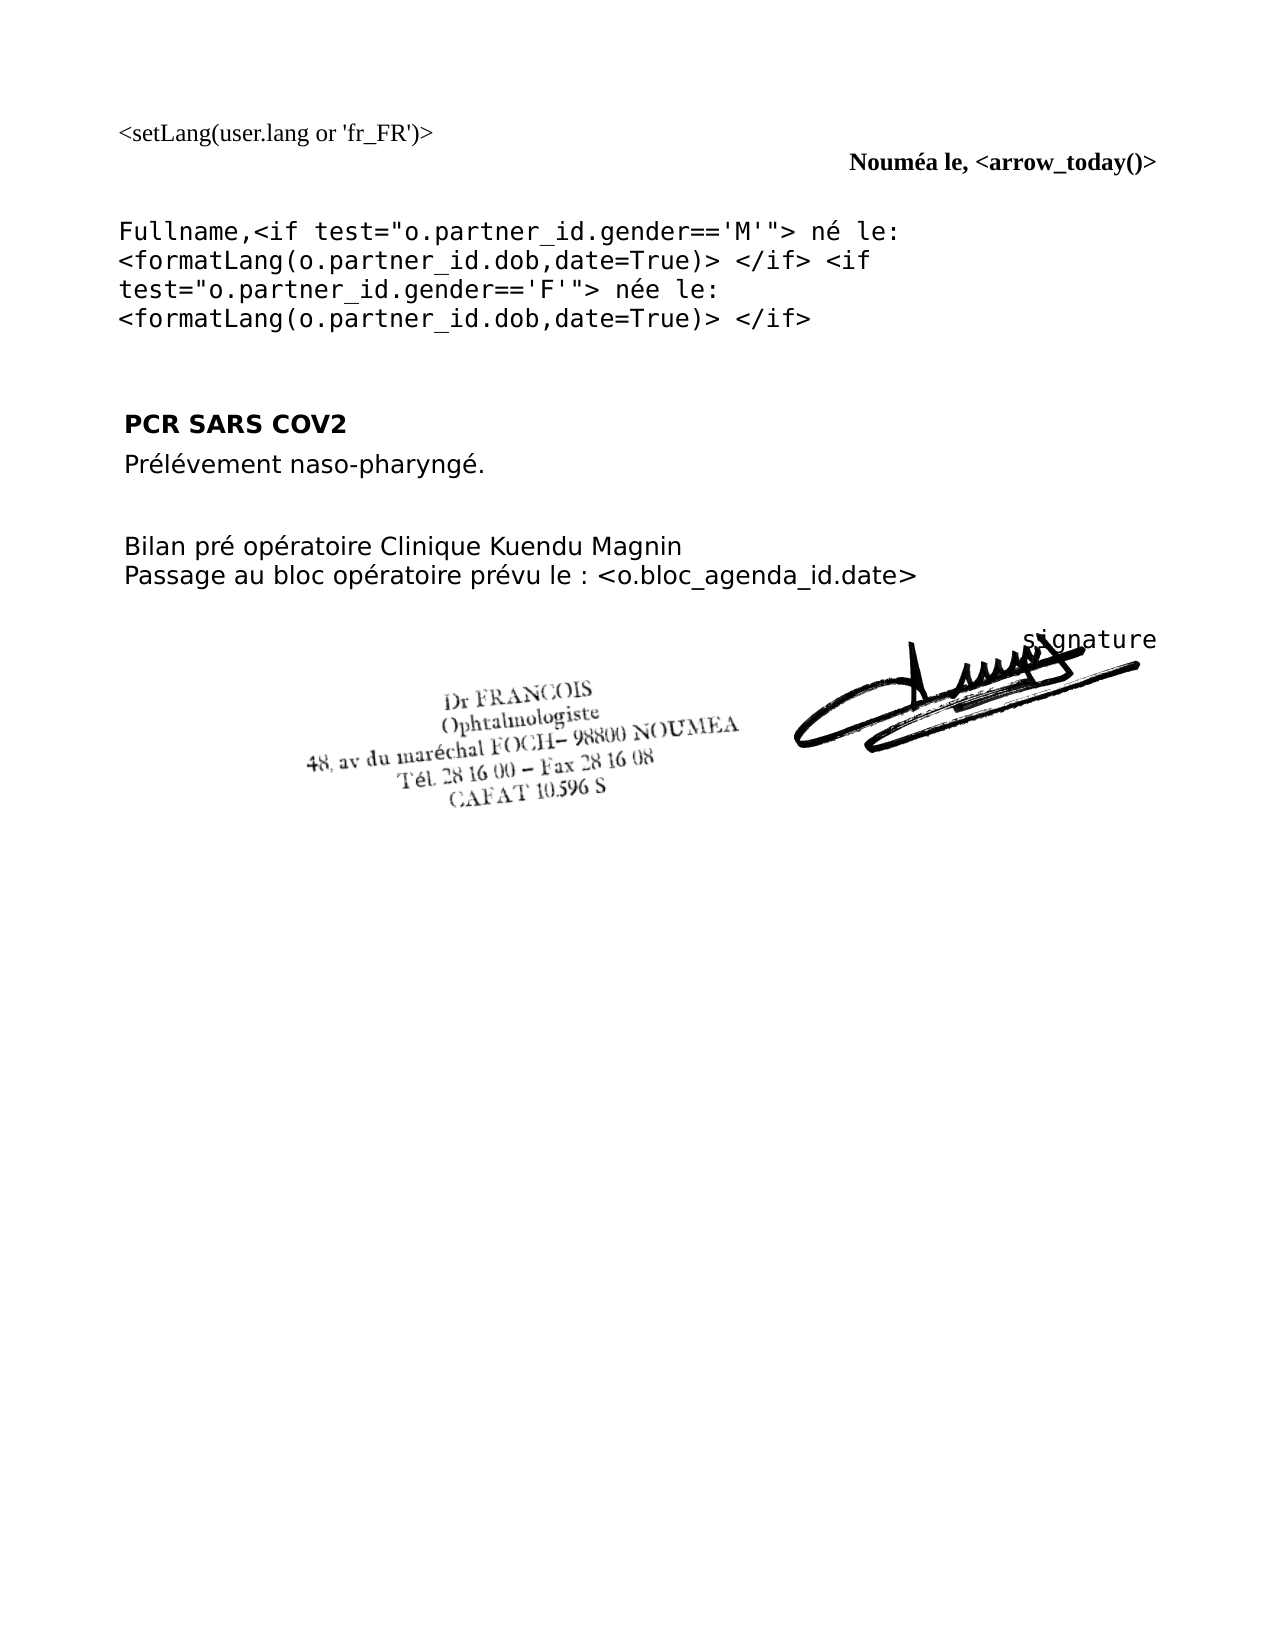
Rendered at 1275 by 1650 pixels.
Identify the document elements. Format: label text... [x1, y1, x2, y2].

picture [793, 633, 1141, 753]
text Fullname,<if test="o.partner_id.gender=='M'"> né le: <formatLang(o.partner_id.dob,date=True)> </if> <if test="o.partner_id.gender=='F'"> née le: <formatLang(o.partner_id.dob,date=True)> </if> [118, 217, 1157, 333]
picture [306, 680, 740, 808]
text <setLang(user.lang or 'fr_FR')> [118, 118, 1157, 147]
table_cell Bilan pré opératoire Clinique Kuendu Magnin Passage au bloc opératoire prévu le : <o.bloc_agenda_id.date> [118, 526, 1157, 596]
table_header PCR SARS COV2 [118, 404, 1157, 445]
text Nouméa le, <arrow_today()> [118, 147, 1157, 176]
text signature [118, 625, 1157, 654]
table_cell Prélévement naso-pharyngé. [118, 445, 1157, 486]
table_cell [118, 486, 1157, 526]
